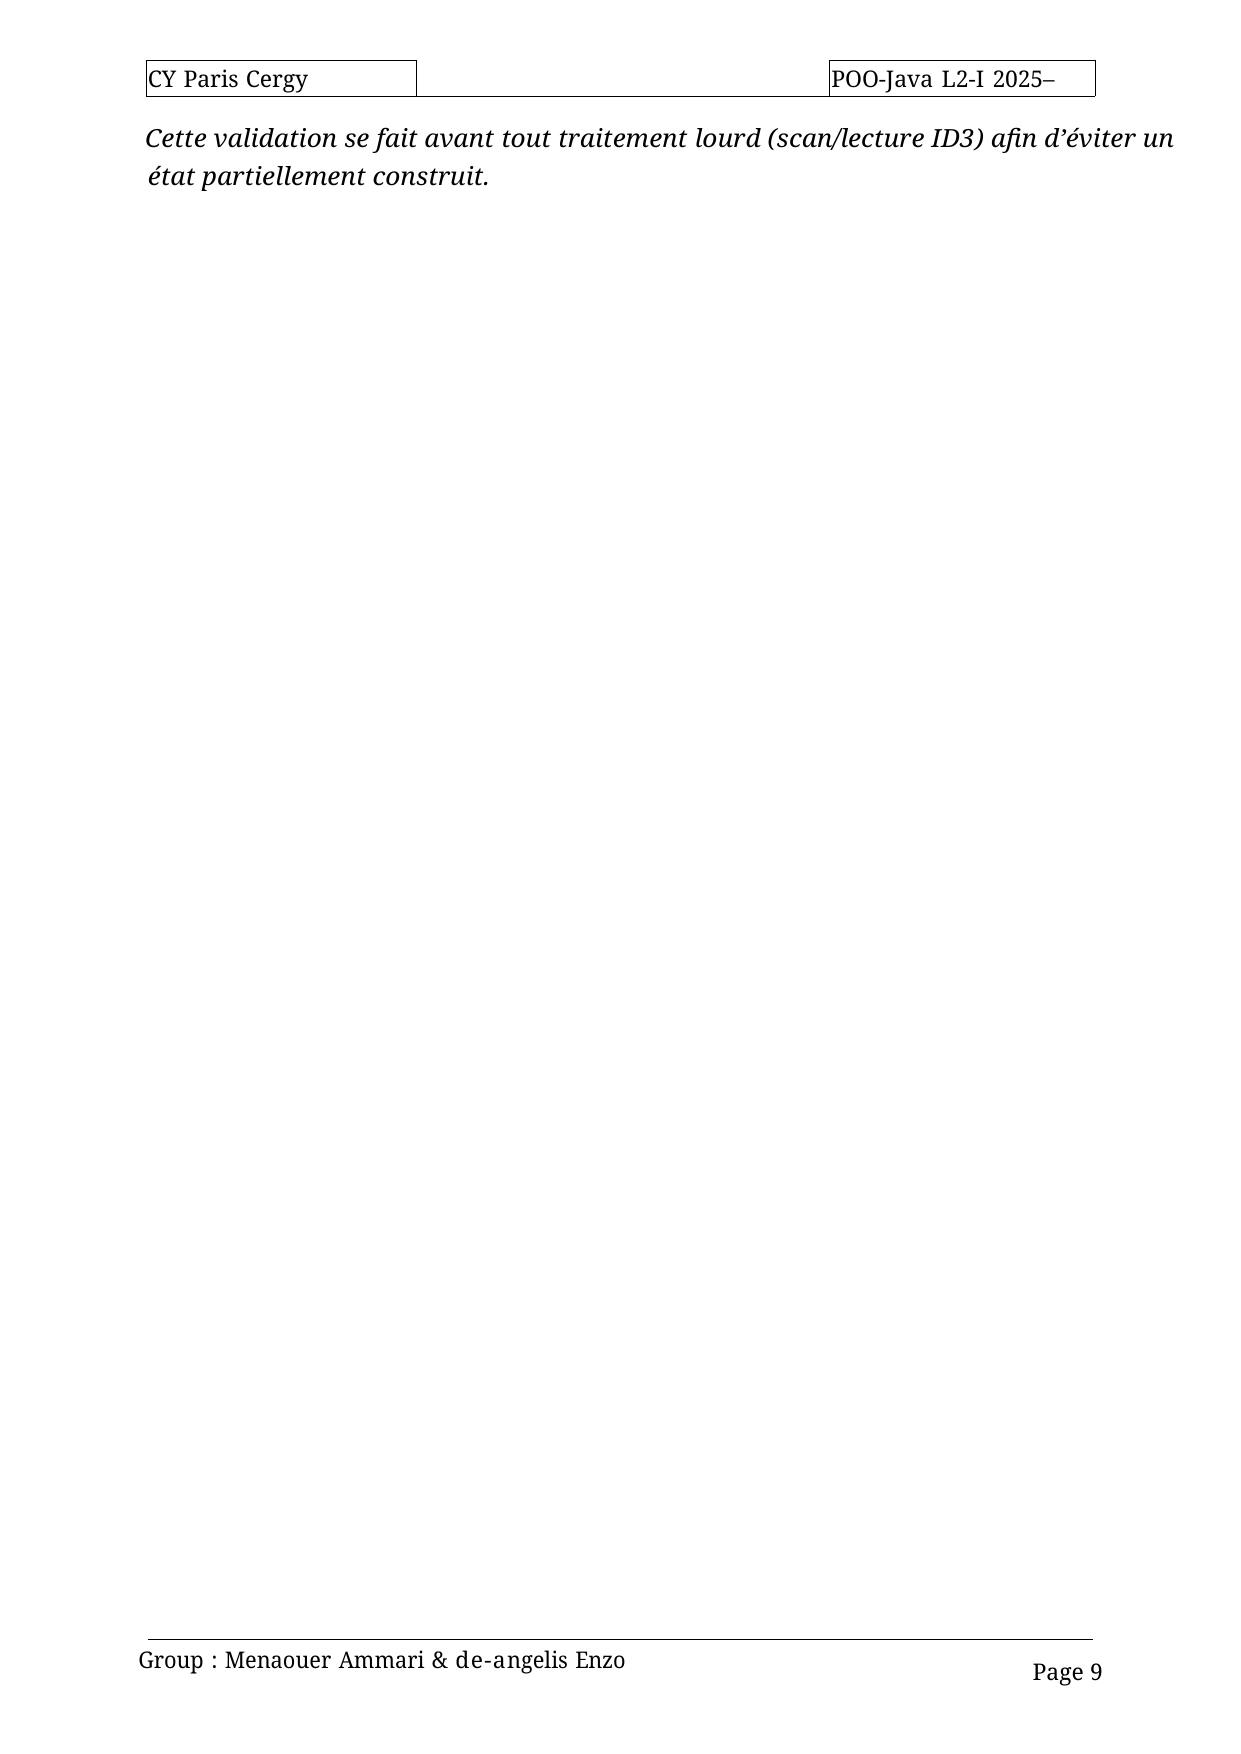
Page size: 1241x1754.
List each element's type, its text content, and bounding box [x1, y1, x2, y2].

text Cette validation se fait avant tout traitement lourd (scan/lecture ID3) afin d’éviter un état partiellement construit. [145, 121, 1180, 192]
